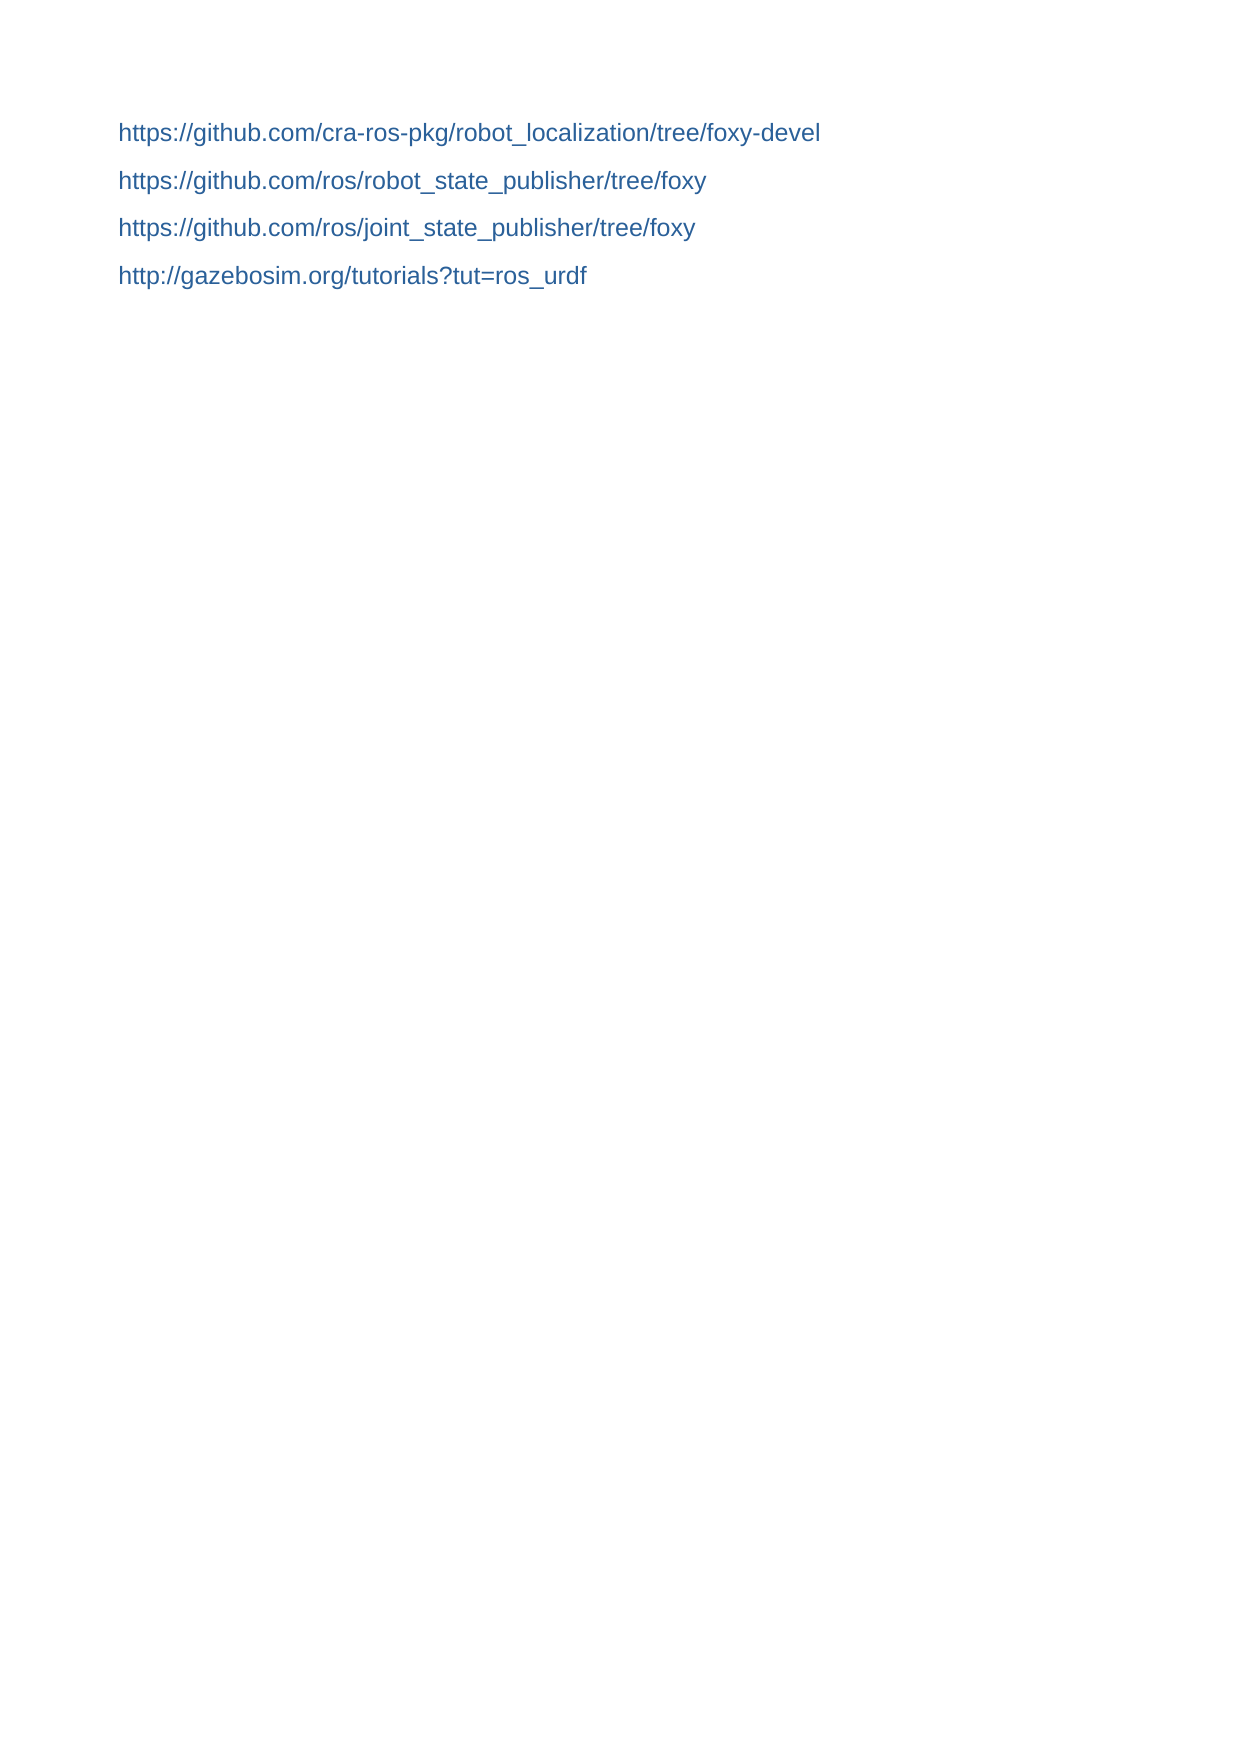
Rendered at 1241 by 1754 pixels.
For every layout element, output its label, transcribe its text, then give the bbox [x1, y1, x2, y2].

text https://github.com/ros/robot_state_publisher/tree/foxy [118, 166, 1122, 194]
text https://github.com/ros/joint_state_publisher/tree/foxy [118, 213, 1122, 242]
text https://github.com/cra-ros-pkg/robot_localization/tree/foxy-devel [118, 118, 1122, 147]
text http://gazebosim.org/tutorials?tut=ros_urdf [118, 261, 1122, 290]
